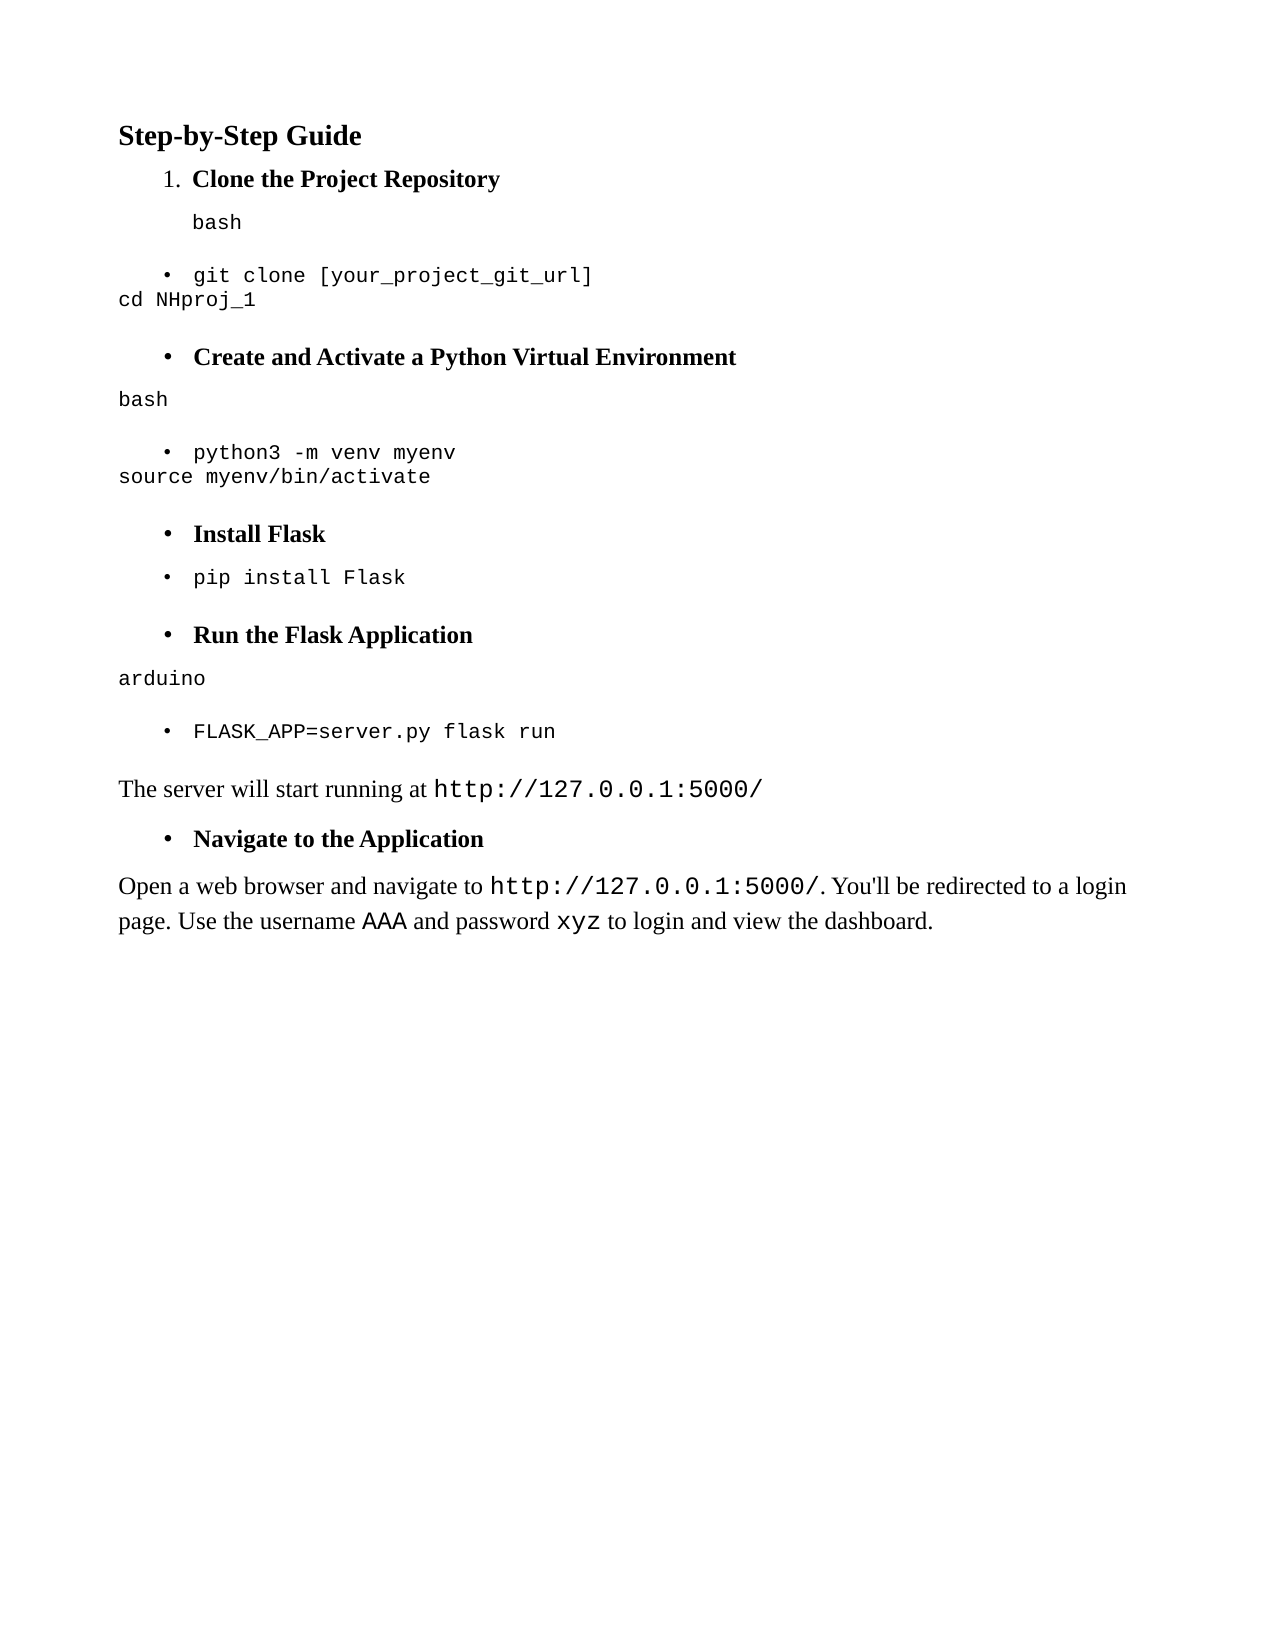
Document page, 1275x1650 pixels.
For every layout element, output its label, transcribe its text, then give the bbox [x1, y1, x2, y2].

list git clone [your_project_git_url] [164, 265, 1157, 288]
list Install Flask [164, 519, 1157, 548]
list pip install Flask [164, 567, 1157, 590]
text arduino [118, 667, 1157, 691]
list python3 -m venv myenv [164, 442, 1157, 466]
list Clone the Project Repository [162, 164, 1157, 193]
text cd NHproj_1 [118, 288, 1157, 312]
list bash [162, 212, 1157, 235]
list FLASK_APP=server.py flask run [164, 721, 1157, 744]
text source myenv/bin/activate [118, 466, 1157, 490]
text Open a web browser and navigate to http://127.0.0.1:5000/. You'll be redirected to a login page. Use the username AAA and password xyz to login and view the dashboard. [118, 871, 1157, 937]
text bash [118, 389, 1157, 413]
list Run the Flask Application [164, 620, 1157, 649]
list Create and Activate a Python Virtual Environment [164, 342, 1157, 370]
text The server will start running at http://127.0.0.1:5000/ [118, 774, 1157, 804]
list Navigate to the Application [164, 824, 1157, 852]
subtitle Step-by-Step Guide [118, 118, 1157, 152]
